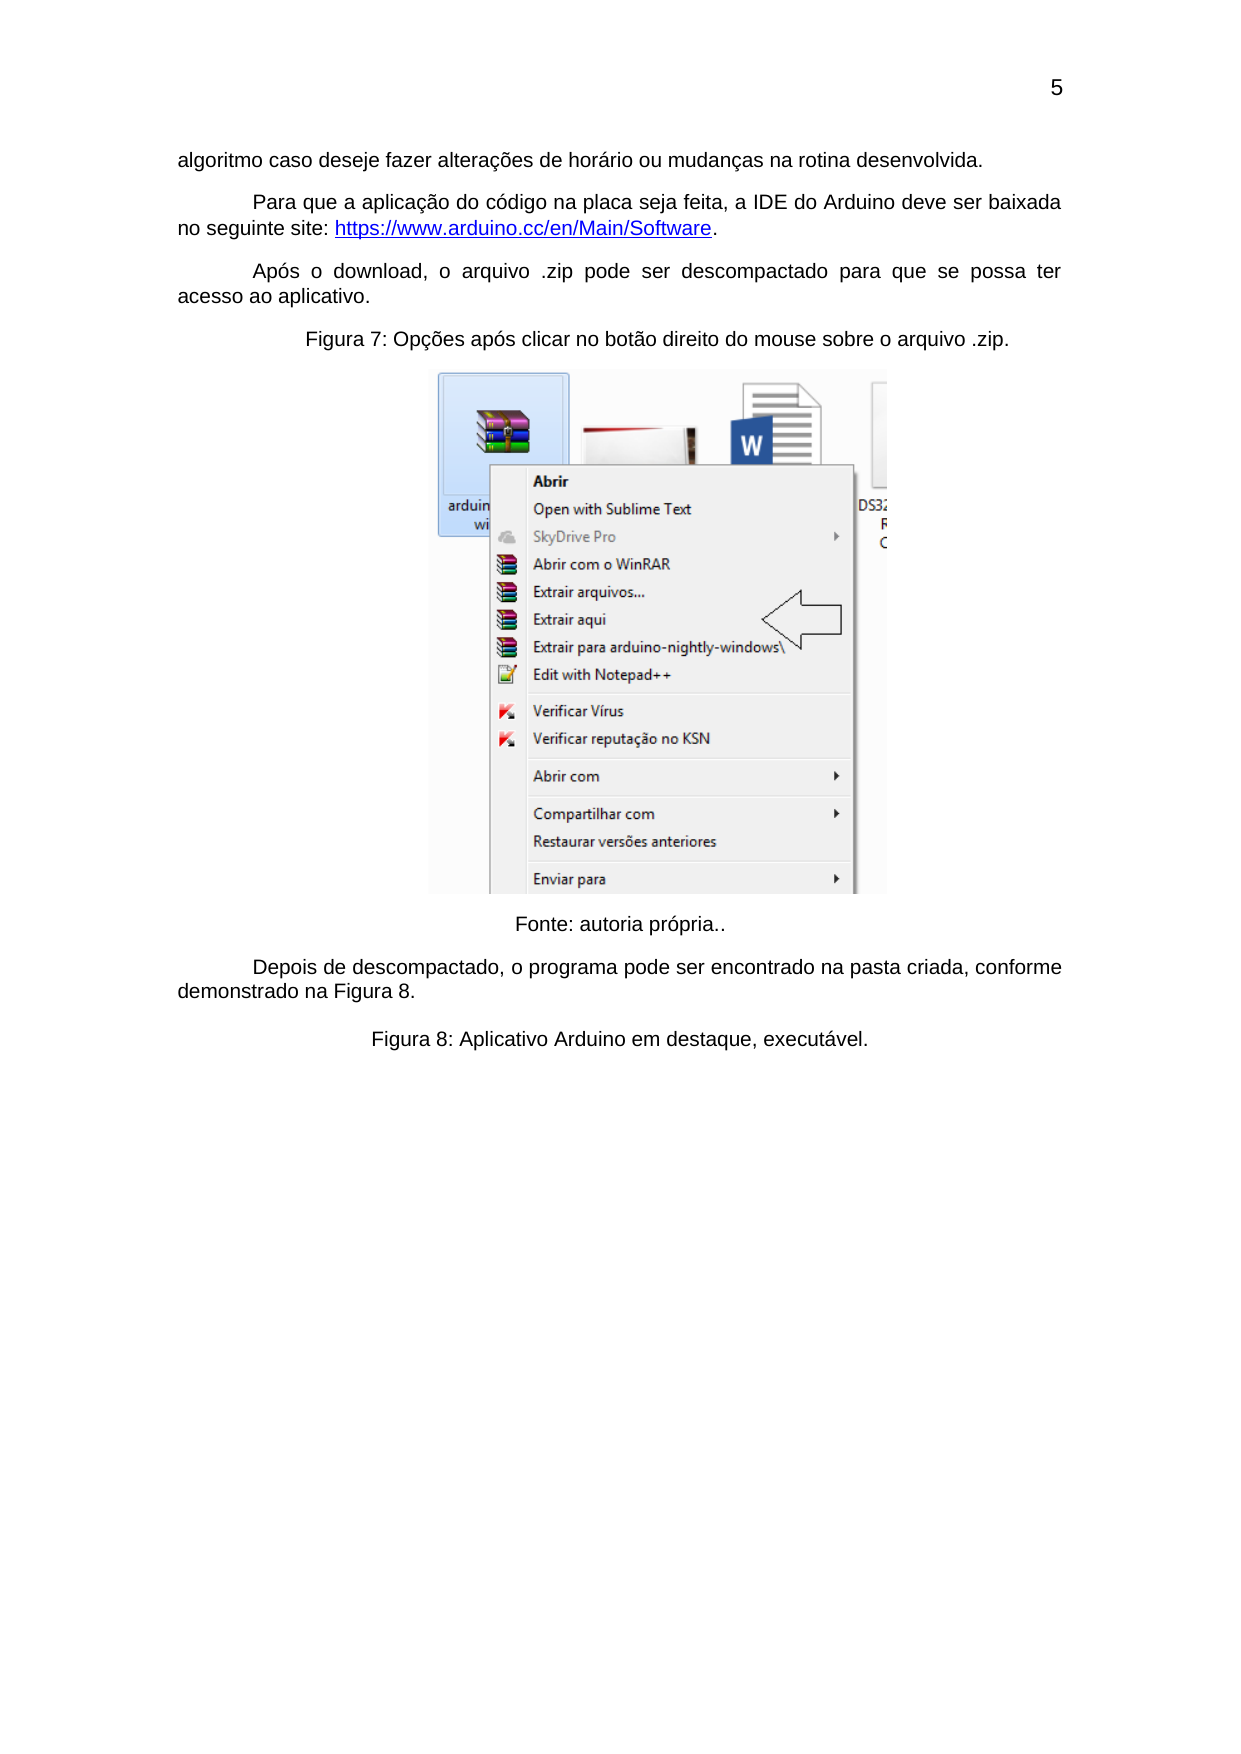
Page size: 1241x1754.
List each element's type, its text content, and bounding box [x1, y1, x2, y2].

text Após o download, o arquivo .zip pode ser descompactado para que se possa ter acesso ao aplicativo. [177, 258, 1063, 308]
text Fonte: autoria própria.. [177, 912, 1063, 936]
text Figura 8: Aplicativo Arduino em destaque, executável. [177, 1026, 1063, 1050]
text Para que a aplicação do código na placa seja feita, a IDE do Arduino deve ser baixada no seguinte site: https://www.arduino.cc/en/Main/Software. [177, 190, 1063, 240]
text algoritmo caso deseje fazer alterações de horário ou mudanças na rotina desenvolvida. [177, 148, 1063, 172]
text Depois de descompactado, o programa pode ser encontrado na pasta criada, conforme demonstrado na Figura 8. [177, 954, 1063, 1002]
text Figura 7: Opções após clicar no botão direito do mouse sobre o arquivo .zip. [177, 327, 1063, 351]
picture [428, 369, 887, 894]
